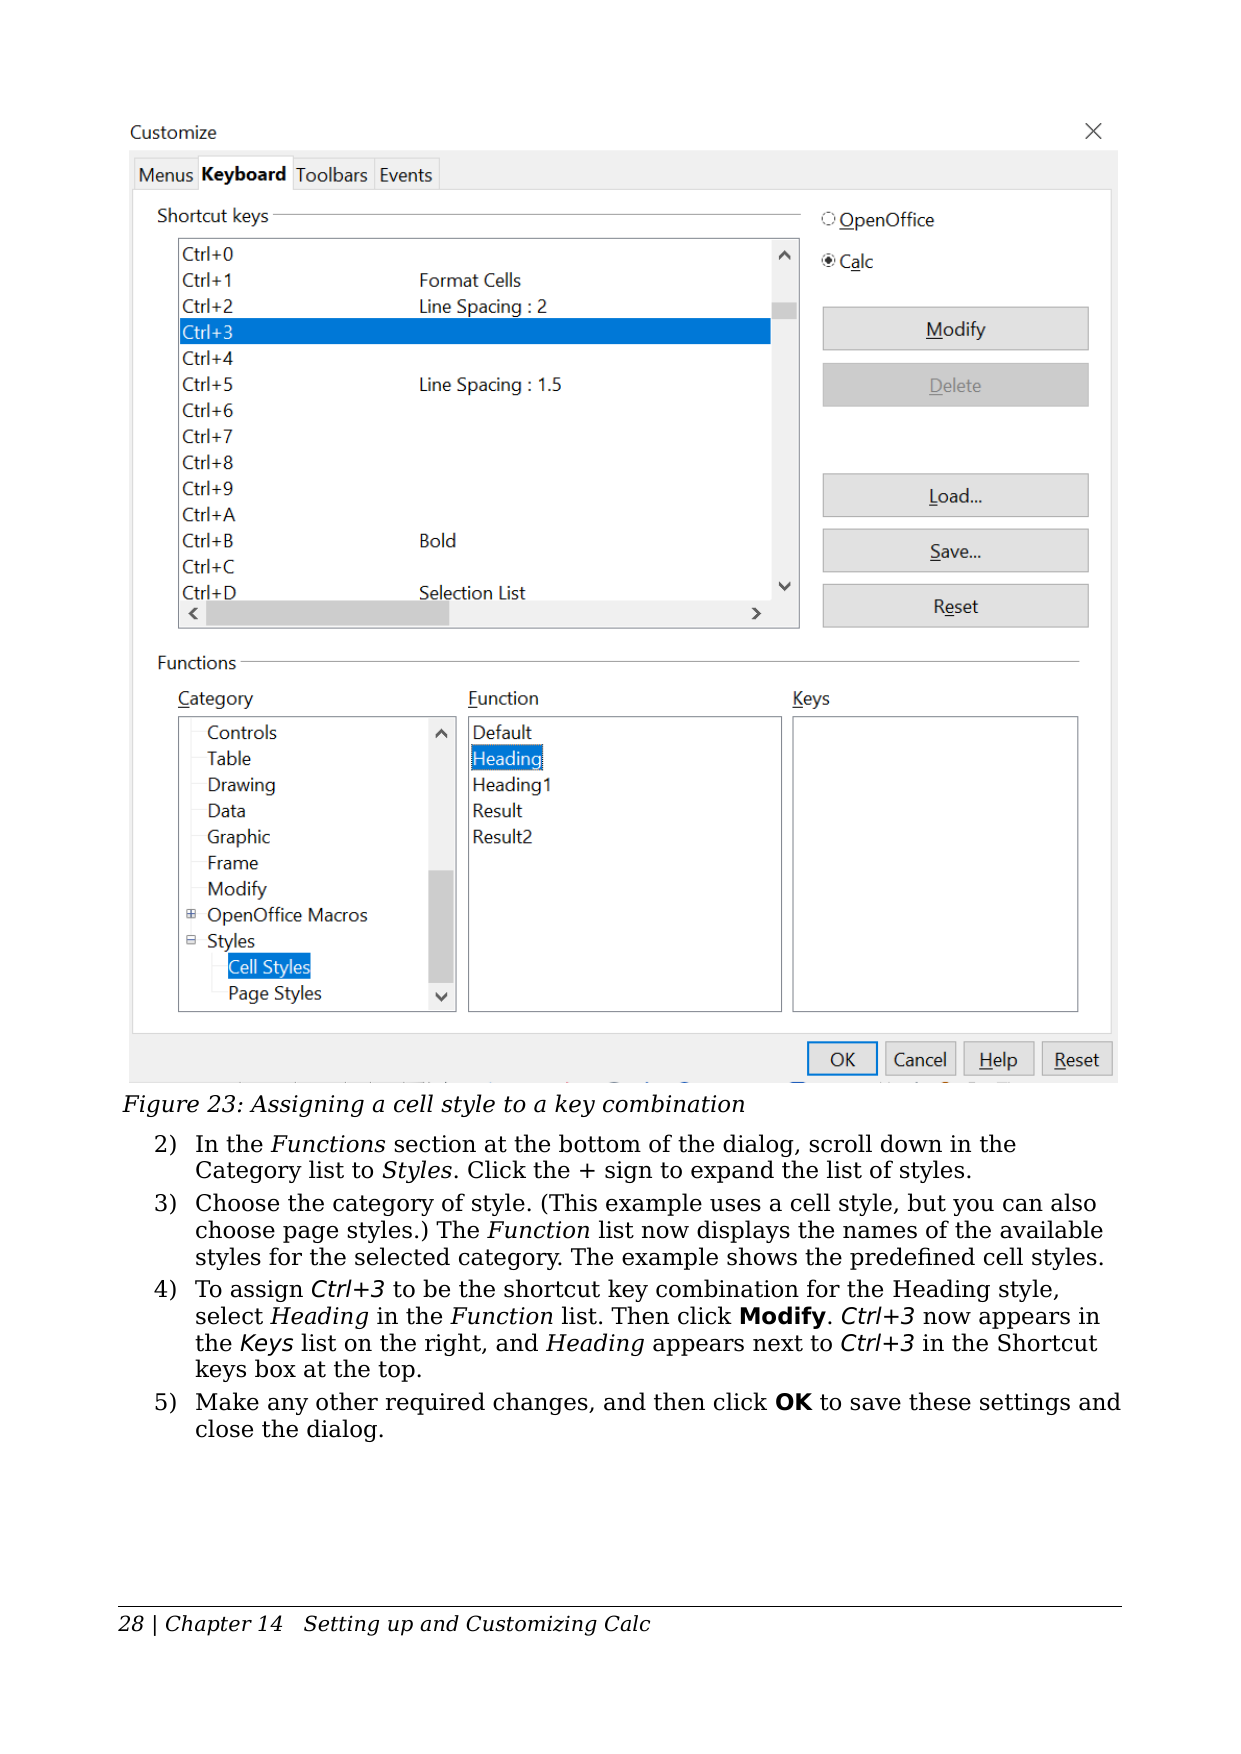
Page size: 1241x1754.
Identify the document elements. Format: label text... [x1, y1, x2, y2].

list Choose the category of style. (This example uses a cell style, but you can also choose page styles.) The Function list now displays the names of the available styles for the selected category. The example shows the predefined cell styles. [177, 1190, 1122, 1270]
list To assign Ctrl+3 to be the shortcut key combination for the Heading style, select Heading in the Function list. Then click Modify. Ctrl+3 now appears in the Keys list on the right, and Heading appears next to Ctrl+3 in the Shortcut keys box at the top. [177, 1277, 1122, 1383]
list Make any other required changes, and then click OK to save these settings and close the dialog. [177, 1389, 1122, 1443]
list In the Functions section at the bottom of the dialog, scroll down in the Category list to Styles. Click the + sign to expand the list of styles. [177, 1131, 1122, 1184]
text Figure 23: Assigning a cell style to a key combination [123, 1092, 1118, 1118]
picture [129, 118, 1118, 1083]
